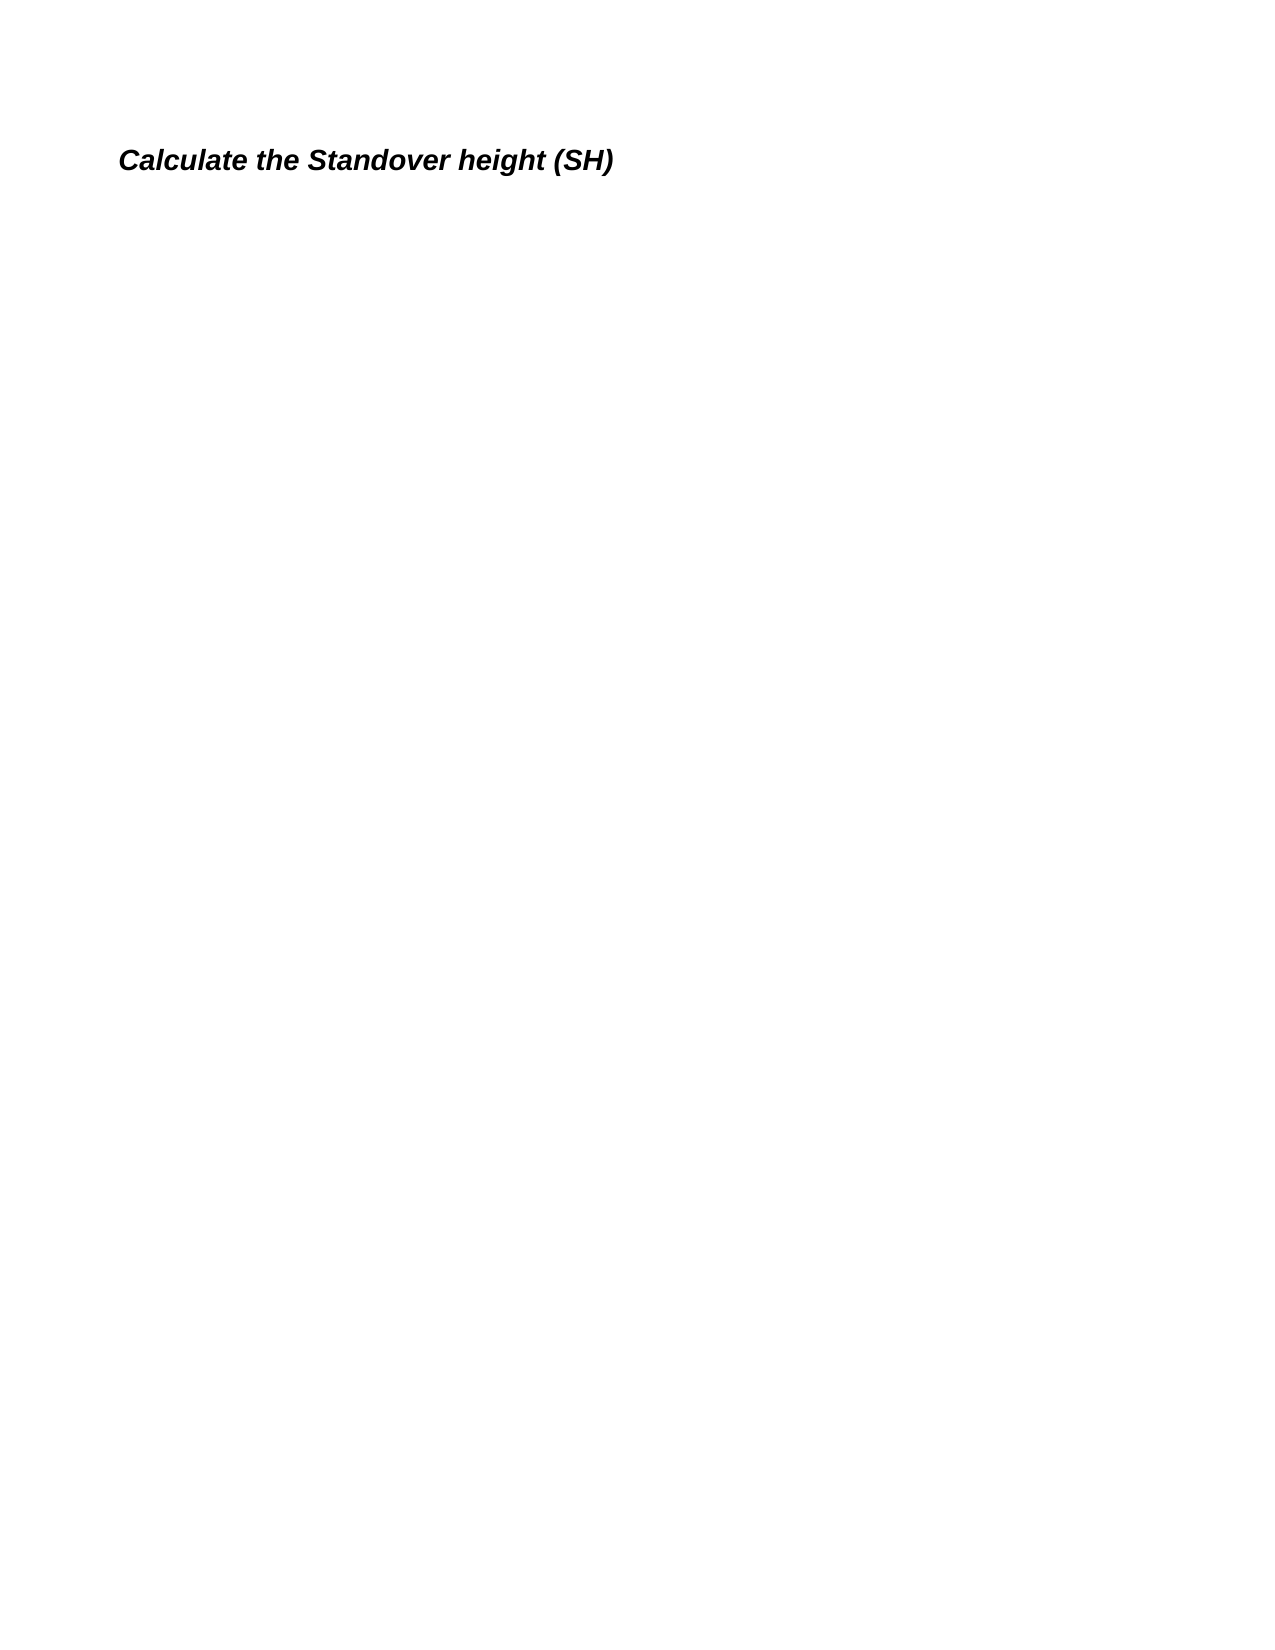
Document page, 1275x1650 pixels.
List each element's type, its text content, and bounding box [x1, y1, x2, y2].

subtitle Calculate the Standover height (SH) [118, 143, 1157, 177]
